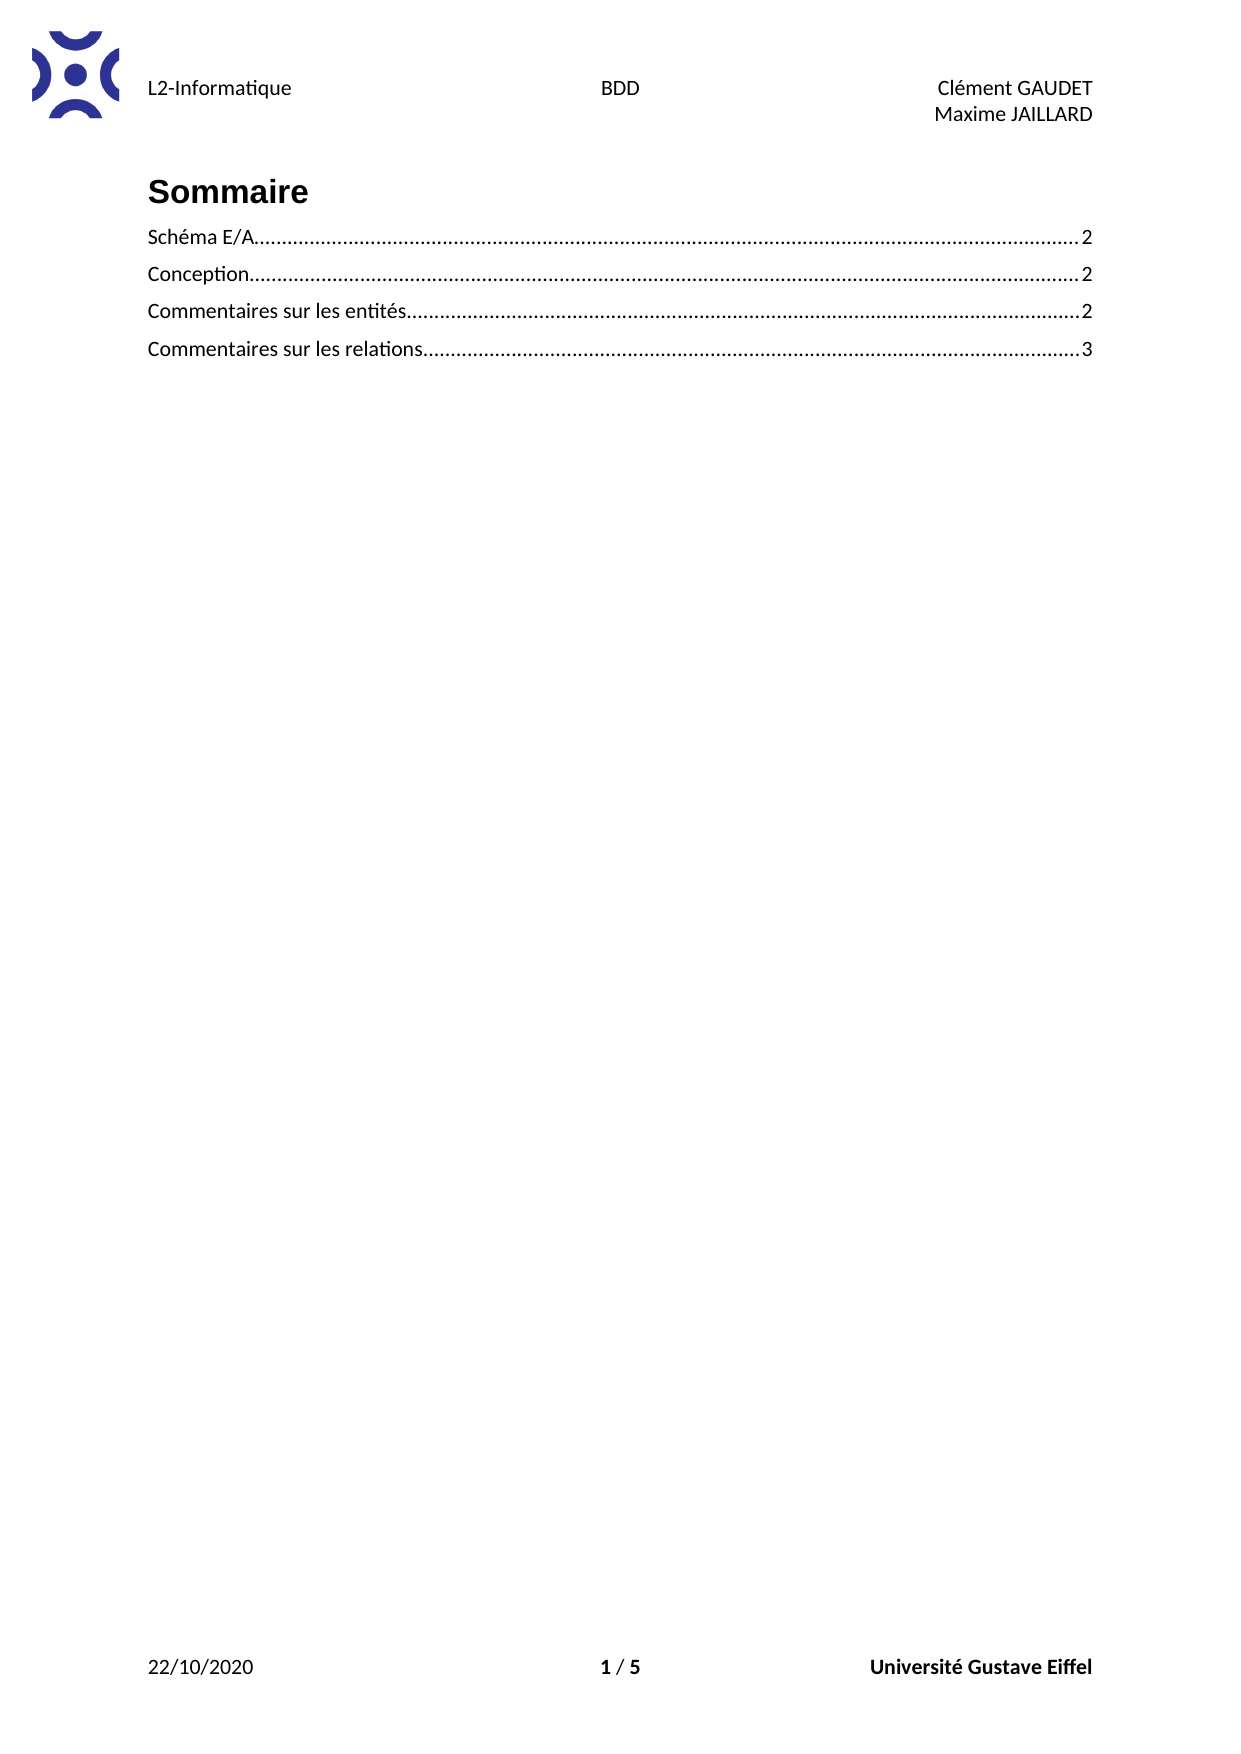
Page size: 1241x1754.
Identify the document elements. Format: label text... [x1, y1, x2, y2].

text Schéma E/A 2 [148, 223, 1093, 250]
subtitle Sommaire [148, 173, 1093, 211]
text Commentaires sur les entités 2 [148, 298, 1093, 324]
text Conception 2 [148, 261, 1093, 287]
picture [28, 27, 64, 122]
text Commentaires sur les relations 3 [148, 335, 1093, 361]
